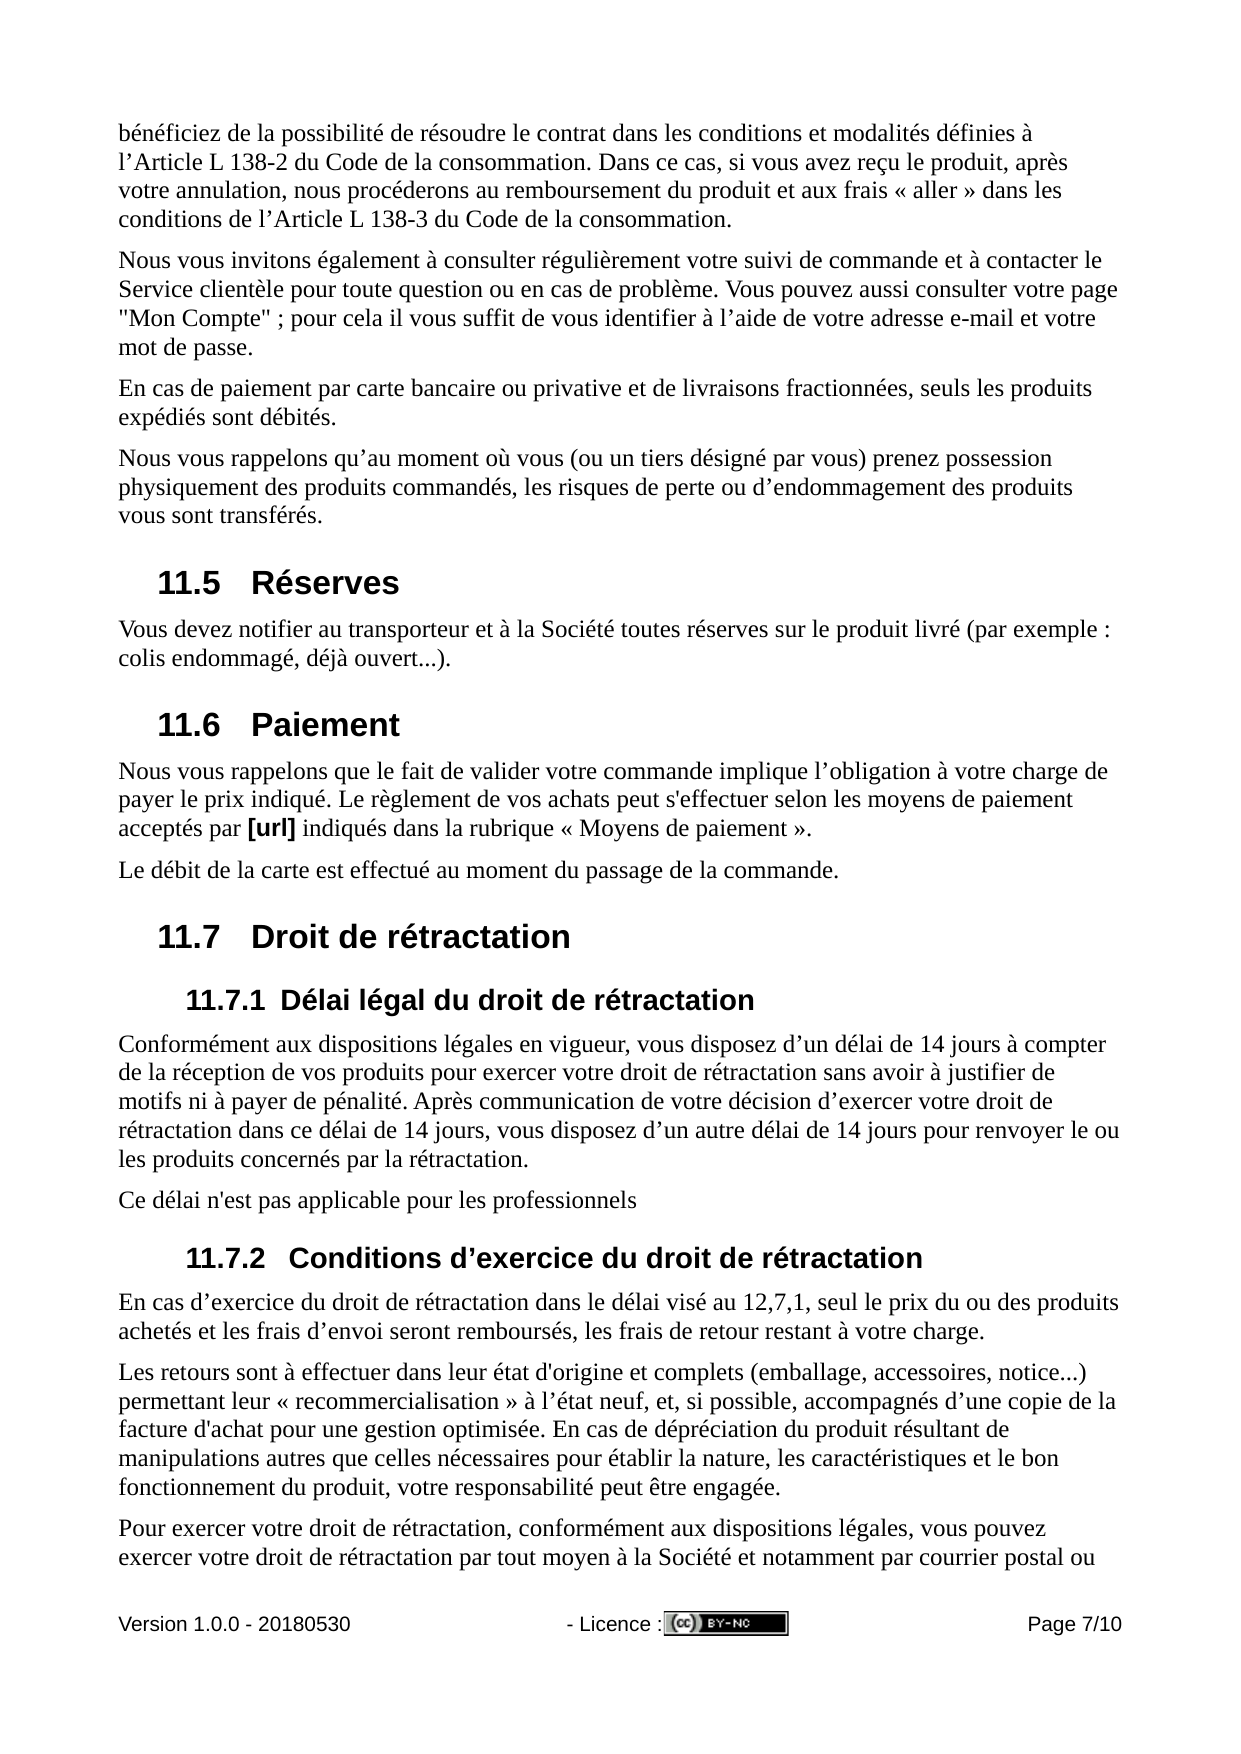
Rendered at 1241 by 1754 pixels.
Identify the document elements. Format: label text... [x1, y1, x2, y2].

subtitle Paiement [148, 705, 1122, 743]
text Ce délai n'est pas applicable pour les professionnels [118, 1185, 1122, 1214]
subtitle Délai légal du droit de rétractation [177, 982, 1122, 1016]
subtitle Conditions d’exercice du droit de rétractation [177, 1241, 1122, 1274]
text En cas de paiement par carte bancaire ou privative et de livraisons fractionnées, seuls les produits expédiés sont débités. [118, 373, 1122, 431]
text Le débit de la carte est effectué au moment du passage de la commande. [118, 855, 1122, 883]
picture [663, 1611, 789, 1636]
text En cas d’exercice du droit de rétractation dans le délai visé au 12,7,1, seul le prix du ou des produits achetés et les frais d’envoi seront remboursés, les frais de retour restant à votre charge. [118, 1287, 1122, 1344]
text Nous vous invitons également à consulter régulièrement votre suivi de commande et à contacter le Service clientèle pour toute question ou en cas de problème. Vous pouvez aussi consulter votre page "Mon Compte" ; pour cela il vous suffit de vous identifier à l’aide de votre adresse e-mail et votre mot de passe. [118, 246, 1122, 361]
text Vous devez notifier au transporteur et à la Société toutes réserves sur le produit livré (par exemple : colis endommagé, déjà ouvert...). [118, 614, 1122, 671]
text Nous vous rappelons qu’au moment où vous (ou un tiers désigné par vous) prenez possession physiquement des produits commandés, les risques de perte ou d’endommagement des produits vous sont transférés. [118, 443, 1122, 529]
text Conformément aux dispositions légales en vigueur, vous disposez d’un délai de 14 jours à compter de la réception de vos produits pour exercer votre droit de rétractation sans avoir à justifier de motifs ni à payer de pénalité. Après communication de votre décision d’exercer votre droit de rétractation dans ce délai de 14 jours, vous disposez d’un autre délai de 14 jours pour renvoyer le ou les produits concernés par la rétractation. [118, 1029, 1122, 1172]
text Pour exercer votre droit de rétractation, conformément aux dispositions légales, vous pouvez exercer votre droit de rétractation par tout moyen à la Société et notamment par courrier postal ou [118, 1513, 1122, 1571]
text Les retours sont à effectuer dans leur état d'origine et complets (emballage, accessoires, notice...) permettant leur « recommercialisation » à l’état neuf, et, si possible, accompagnés d’une copie de la facture d'achat pour une gestion optimisée. En cas de dépréciation du produit résultant de manipulations autres que celles nécessaires pour établir la nature, les caractéristiques et le bon fonctionnement du produit, votre responsabilité peut être engagée. [118, 1357, 1122, 1501]
subtitle Réserves [148, 563, 1122, 601]
text Nous vous rappelons que le fait de valider votre commande implique l’obligation à votre charge de payer le prix indiqué. Le règlement de vos achats peut s'effectuer selon les moyens de paiement acceptés par [url] indiqués dans la rubrique « Moyens de paiement ». [118, 756, 1122, 842]
text bénéficiez de la possibilité de résoudre le contrat dans les conditions et modalités définies à l’Article L 138-2 du Code de la consommation. Dans ce cas, si vous avez reçu le produit, après votre annulation, nous procéderons au remboursement du produit et aux frais « aller » dans les conditions de l’Article L 138-3 du Code de la consommation. [118, 118, 1122, 233]
subtitle Droit de rétractation [148, 917, 1122, 955]
